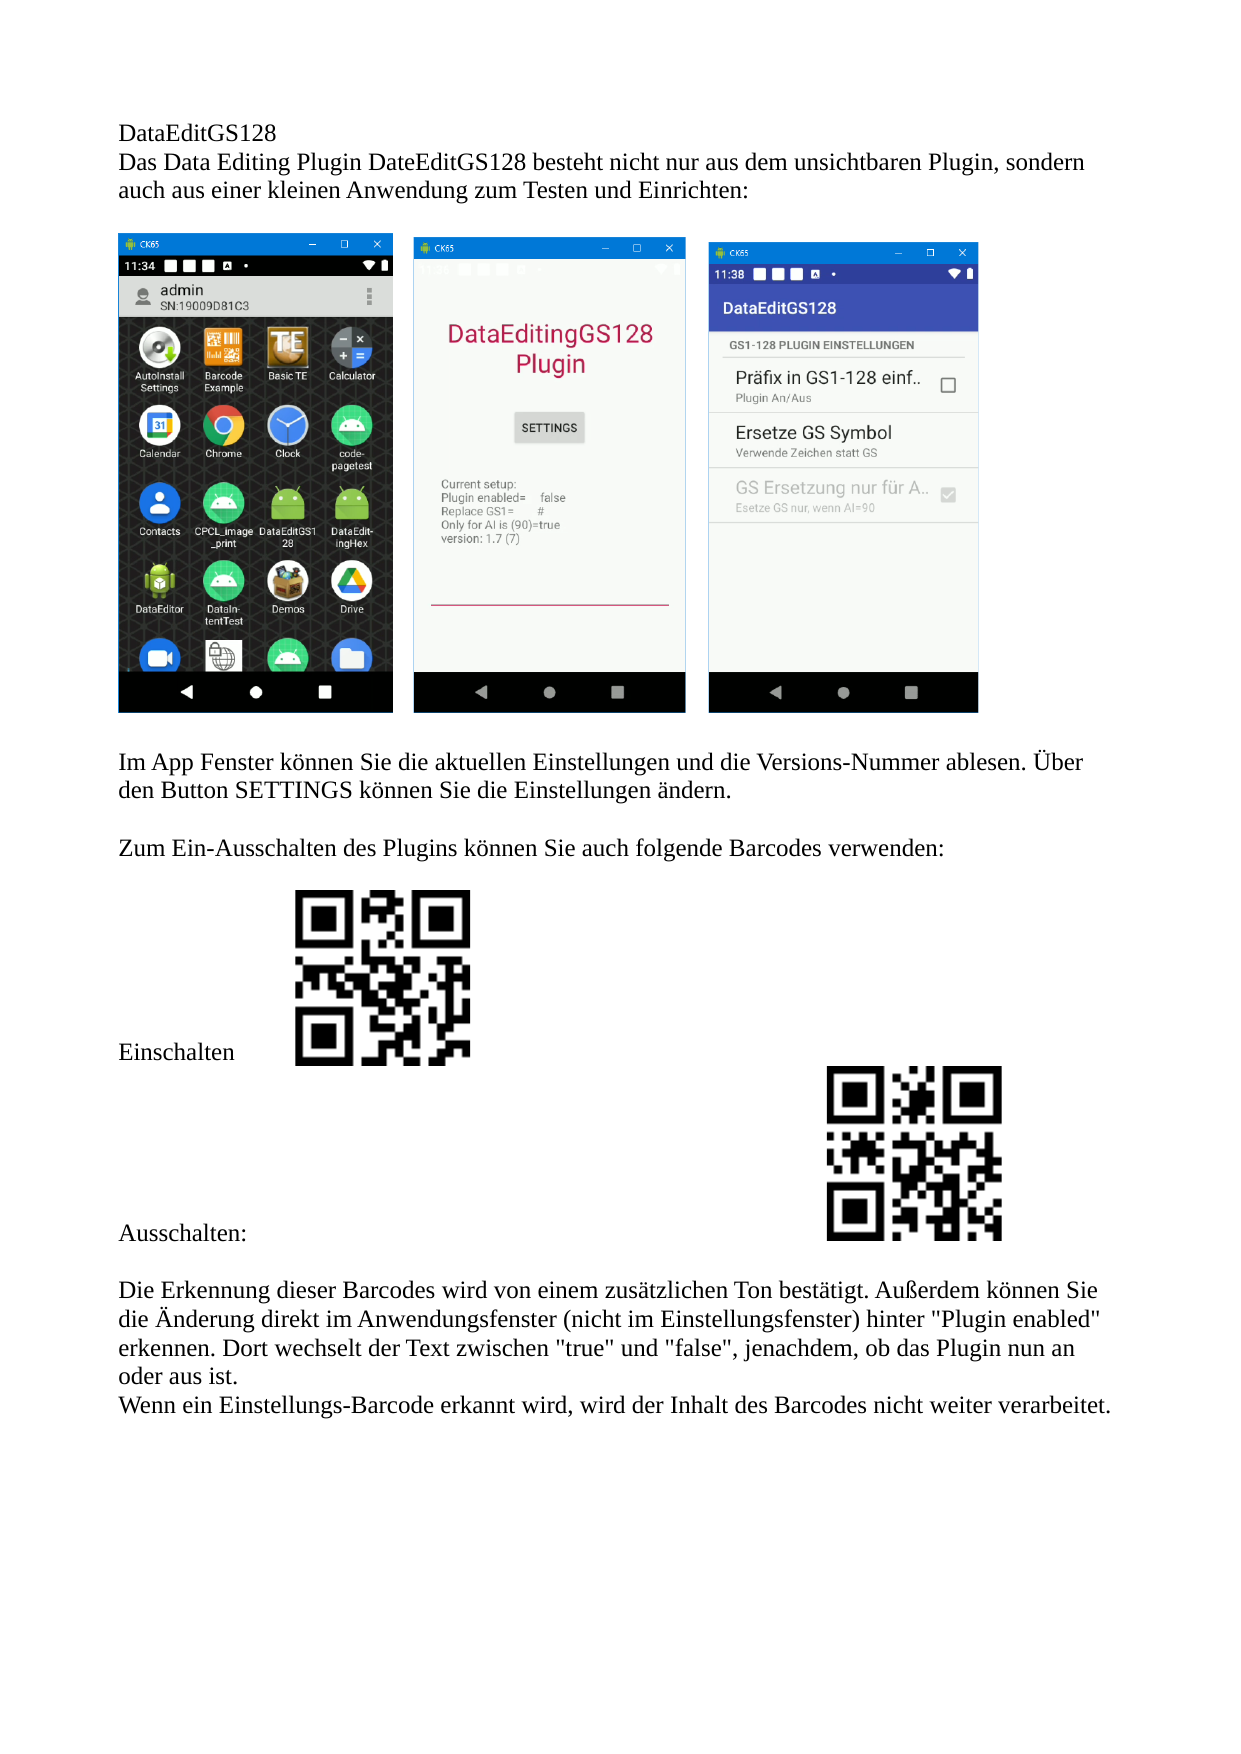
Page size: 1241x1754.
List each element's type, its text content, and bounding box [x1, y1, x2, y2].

text Wenn ein Einstellungs-Barcode erkannt wird, wird der Inhalt des Barcodes nicht weiter verarbeitet. [118, 1390, 1122, 1419]
text Einschalten [118, 891, 295, 1066]
text [471, 891, 1122, 1066]
picture [118, 233, 393, 713]
text Das Data Editing Plugin DateEditGS128 besteht nicht nur aus dem unsichtbaren Plugin, sondern auch aus einer kleinen Anwendung zum Testen und Einrichten: [118, 147, 1122, 204]
picture [826, 1066, 1002, 1241]
text Im App Fenster können Sie die aktuellen Einstellungen und die Versions-Nummer ablesen. Über den Button SETTINGS können Sie die Einstellungen ändern. [118, 747, 1122, 804]
picture [413, 237, 686, 713]
text Die Erkennung dieser Barcodes wird von einem zusätzlichen Ton bestätigt. Außerdem können Sie die Änderung direkt im Anwendungsfenster (nicht im Einstellungsfenster) hinter "Plugin enabled" erkennen. Dort wechselt der Text zwischen "true" und "false", jenachdem, ob das Plugin nun an oder aus ist. [118, 1275, 1122, 1390]
text DataEditGS128 [118, 118, 1122, 147]
picture [708, 242, 979, 713]
text Ausschalten: [118, 1066, 1122, 1246]
picture [295, 890, 471, 1066]
text Zum Ein-Ausschalten des Plugins können Sie auch folgende Barcodes verwenden: [118, 833, 1122, 862]
